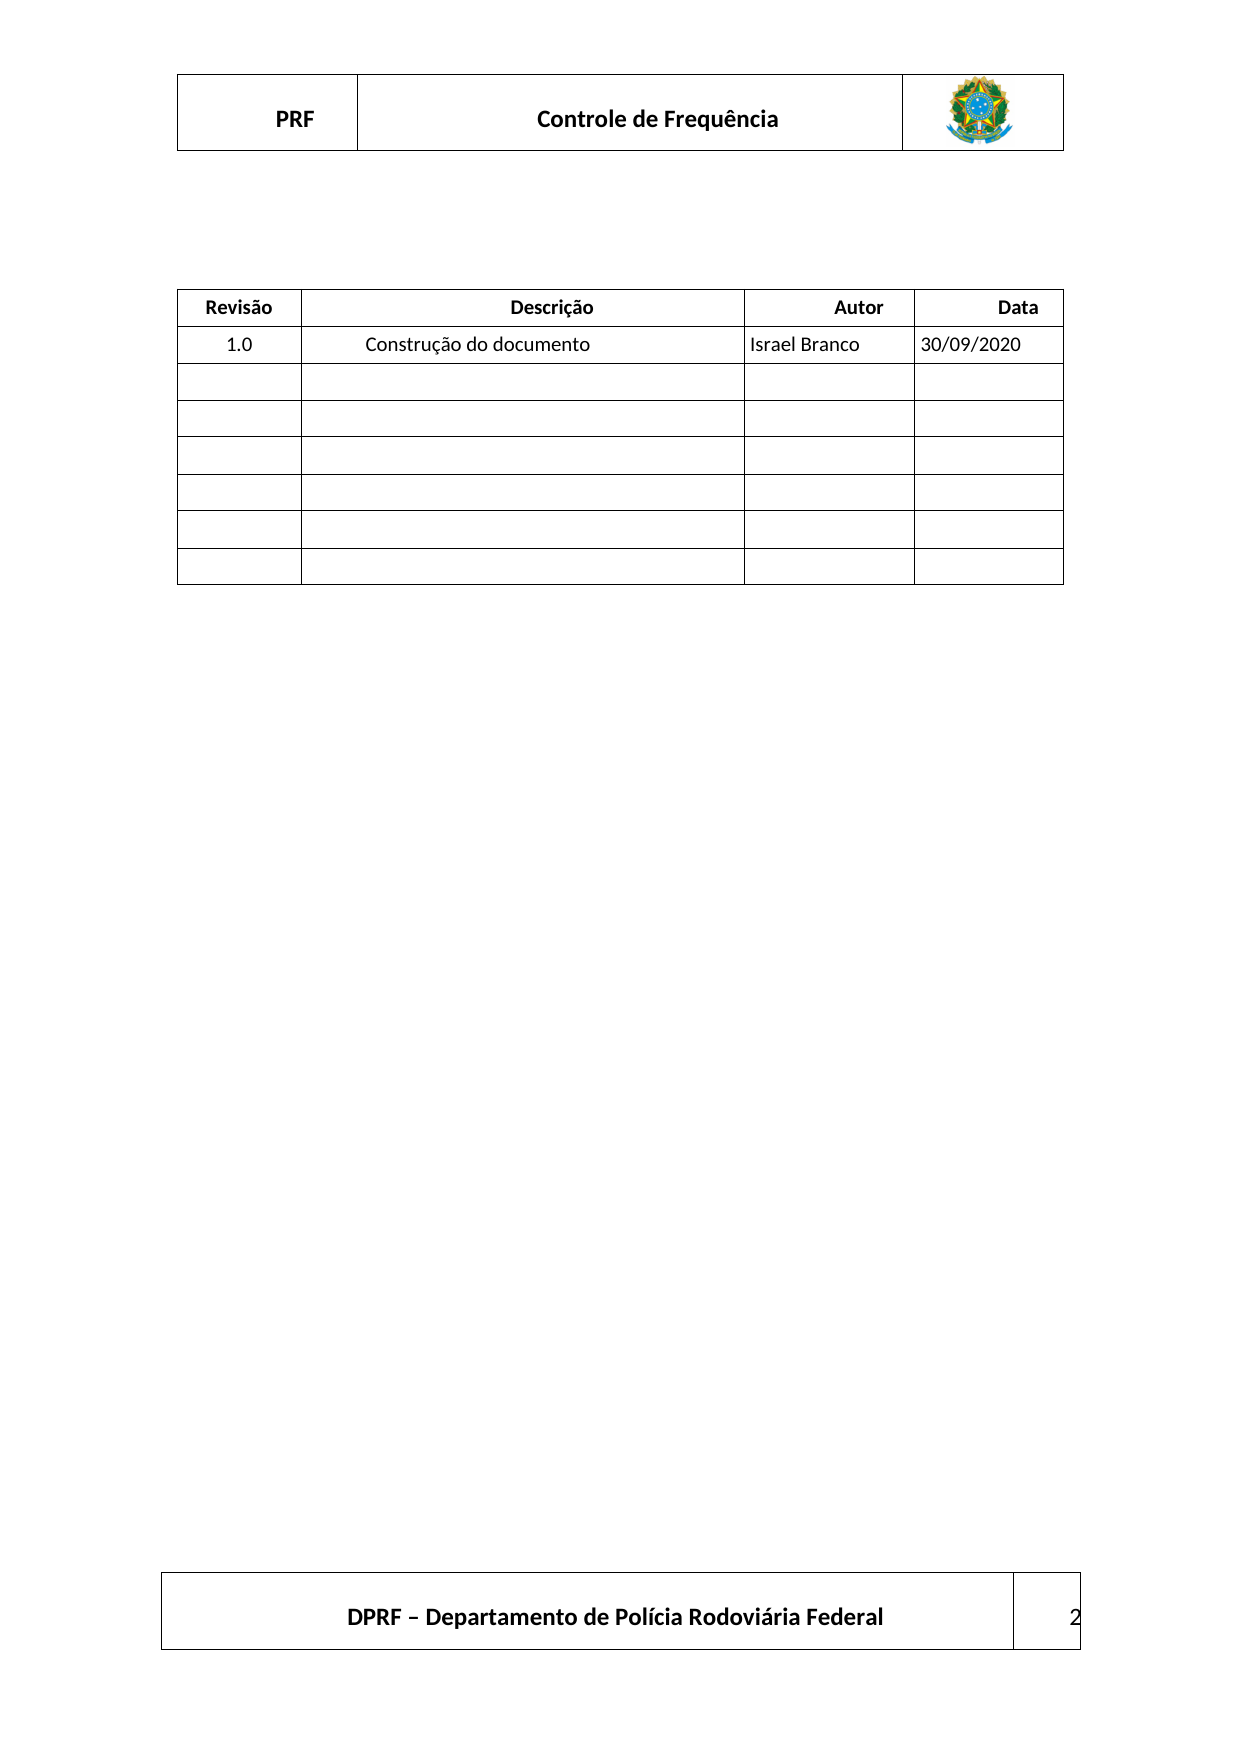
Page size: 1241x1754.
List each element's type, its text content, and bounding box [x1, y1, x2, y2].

table_cell [745, 475, 914, 510]
table_header Data [915, 290, 1063, 326]
table_cell [302, 475, 744, 510]
table_cell [915, 364, 1063, 399]
table_cell [745, 549, 914, 584]
table_header Descrição [302, 290, 744, 326]
table_cell [302, 364, 744, 399]
picture [944, 75, 1020, 149]
table_cell [178, 475, 301, 510]
table_cell 1.0 [178, 327, 301, 362]
table_cell [915, 549, 1063, 584]
table_cell [915, 475, 1063, 510]
table_cell 30/09/2020 [915, 327, 1063, 362]
table_header Revisão [178, 290, 301, 326]
table_cell [302, 401, 744, 436]
table_cell Israel Branco [745, 327, 914, 362]
table_cell [178, 549, 301, 584]
table_cell [745, 364, 914, 399]
table_cell [915, 437, 1063, 473]
table_cell [178, 437, 301, 473]
table_cell [745, 401, 914, 436]
table_cell [915, 511, 1063, 547]
table_cell [915, 401, 1063, 436]
table_cell [178, 401, 301, 436]
table_cell [745, 511, 914, 547]
table_cell Construção do documento [302, 327, 744, 362]
table_header Autor [745, 290, 914, 326]
table_cell [302, 437, 744, 473]
table_cell [178, 511, 301, 547]
table_cell [302, 549, 744, 584]
table_cell [302, 511, 744, 547]
table_cell [745, 437, 914, 473]
table_cell [178, 364, 301, 399]
